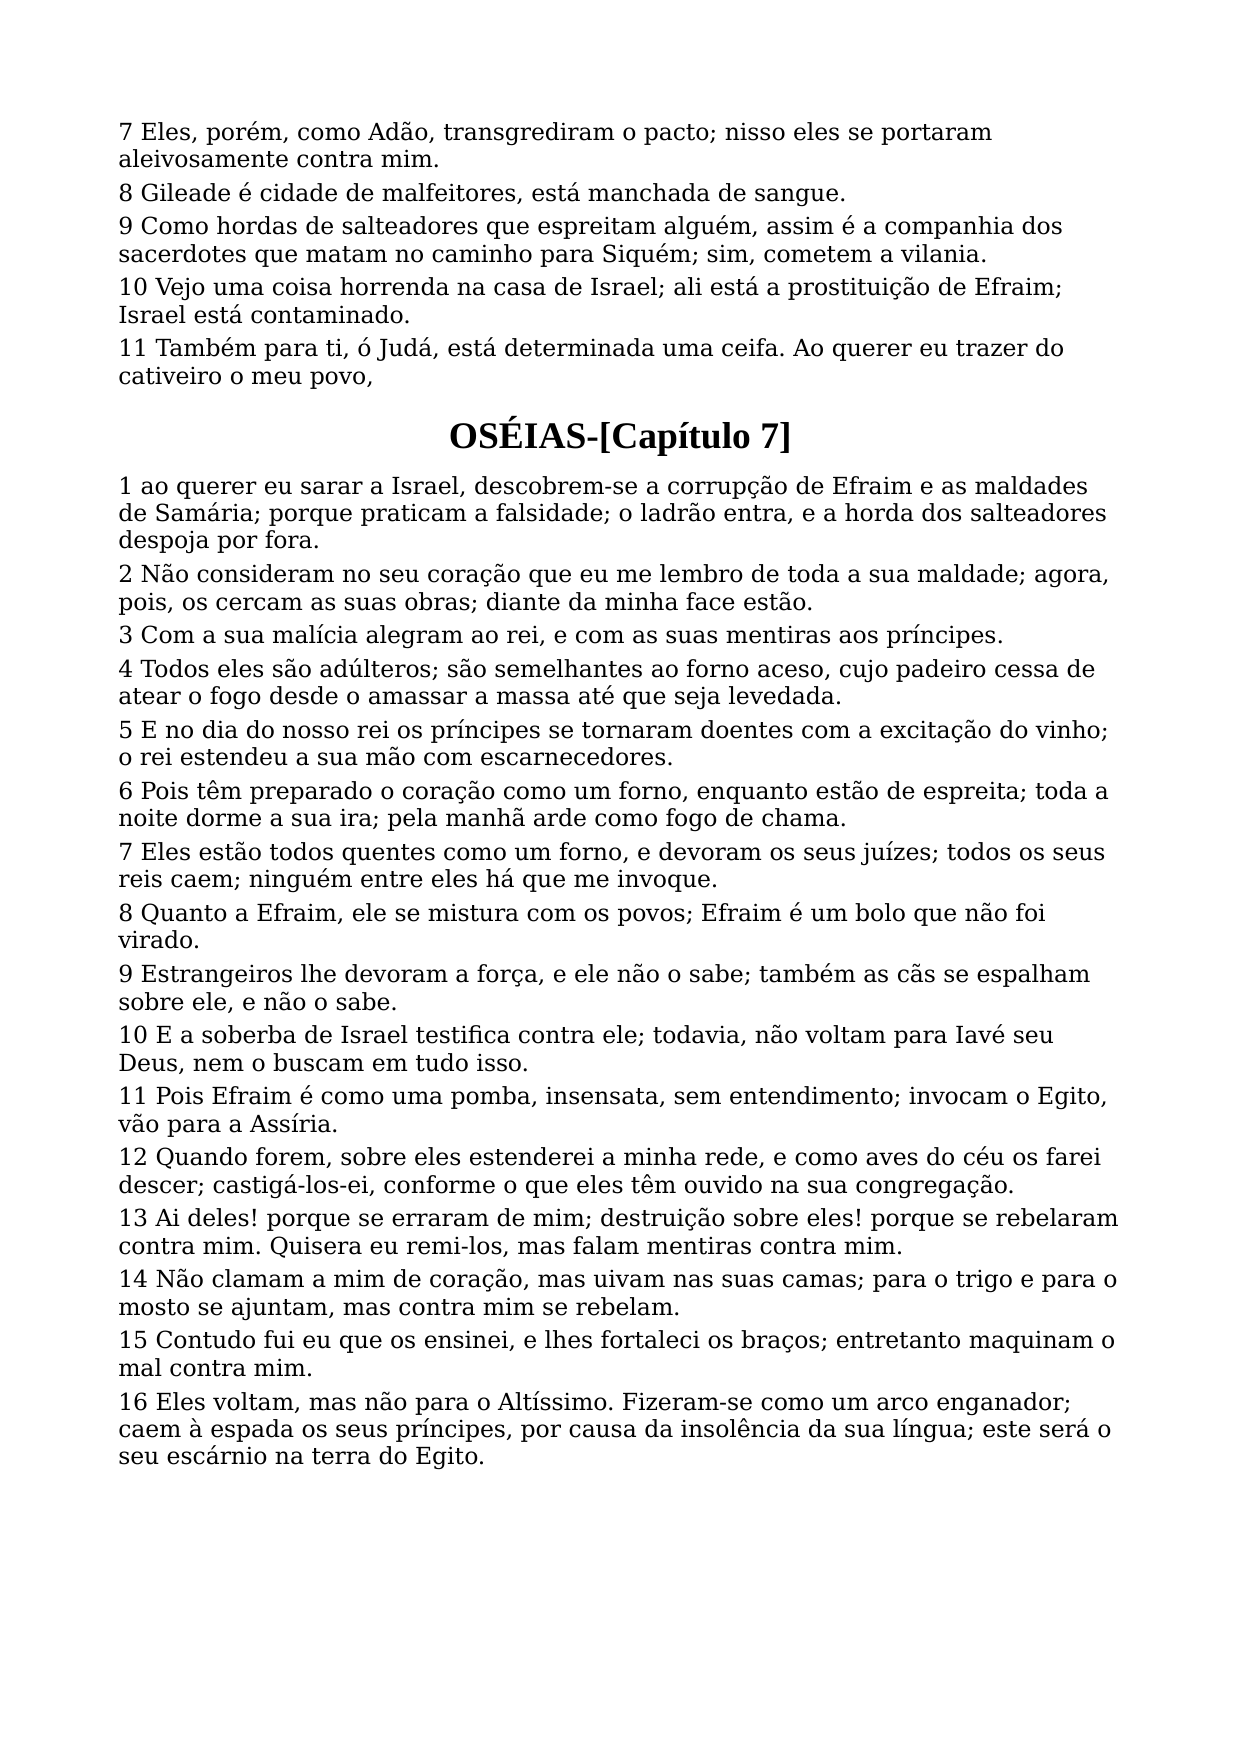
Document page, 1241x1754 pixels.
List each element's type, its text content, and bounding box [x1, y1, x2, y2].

text 15 Contudo fui eu que os ensinei, e lhes fortaleci os braços; entretanto maquinam o mal contra mim. [118, 1327, 1122, 1382]
text 8 Gileade é cidade de malfeitores, está manchada de sangue. [118, 179, 1122, 206]
text 1 ao querer eu sarar a Israel, descobrem-se a corrupção de Efraim e as maldades de Samária; porque praticam a falsidade; o ladrão entra, e a horda dos salteadores despoja por fora. [118, 472, 1122, 554]
text 13 Ai deles! porque se erraram de mim; destruição sobre eles! porque se rebelaram contra mim. Quisera eu remi-los, mas falam mentiras contra mim. [118, 1205, 1122, 1259]
text 12 Quando forem, sobre eles estenderei a minha rede, e como aves do céu os farei descer; castigá-los-ei, conforme o que eles têm ouvido na sua congregação. [118, 1144, 1122, 1198]
text 8 Quanto a Efraim, ele se mistura com os povos; Efraim é um bolo que não foi virado. [118, 900, 1122, 954]
subtitle OSÉIAS-[Capítulo 7] [118, 414, 1122, 457]
text 11 Também para ti, ó Judá, está determinada uma ceifa. Ao querer eu trazer do cativeiro o meu povo, [118, 335, 1122, 389]
text 5 E no dia do nosso rei os príncipes se tornaram doentes com a excitação do vinho; o rei estendeu a sua mão com escarnecedores. [118, 717, 1122, 771]
text 3 Com a sua malícia alegram ao rei, e com as suas mentiras aos príncipes. [118, 622, 1122, 649]
text 4 Todos eles são adúlteros; são semelhantes ao forno aceso, cujo padeiro cessa de atear o fogo desde o amassar a massa até que seja levedada. [118, 656, 1122, 710]
text 16 Eles voltam, mas não para o Altíssimo. Fizeram-se como um arco enganador; caem à espada os seus príncipes, por causa da insolência da sua língua; este será o seu escárnio na terra do Egito. [118, 1388, 1122, 1470]
text 14 Não clamam a mim de coração, mas uivam nas suas camas; para o trigo e para o mosto se ajuntam, mas contra mim se rebelam. [118, 1266, 1122, 1321]
text 9 Estrangeiros lhe devoram a força, e ele não o sabe; também as cãs se espalham sobre ele, e não o sabe. [118, 961, 1122, 1015]
text 11 Pois Efraim é como uma pomba, insensata, sem entendimento; invocam o Egito, vão para a Assíria. [118, 1083, 1122, 1137]
text 6 Pois têm preparado o coração como um forno, enquanto estão de espreita; toda a noite dorme a sua ira; pela manhã arde como fogo de chama. [118, 778, 1122, 832]
text 10 E a soberba de Israel testifica contra ele; todavia, não voltam para Iavé seu Deus, nem o buscam em tudo isso. [118, 1022, 1122, 1076]
text 10 Vejo uma coisa horrenda na casa de Israel; ali está a prostituição de Efraim; Israel está contaminado. [118, 274, 1122, 328]
text 2 Não consideram no seu coração que eu me lembro de toda a sua maldade; agora, pois, os cercam as suas obras; diante da minha face estão. [118, 561, 1122, 615]
text 9 Como hordas de salteadores que espreitam alguém, assim é a companhia dos sacerdotes que matam no caminho para Siquém; sim, cometem a vilania. [118, 213, 1122, 267]
text 7 Eles estão todos quentes como um forno, e devoram os seus juízes; todos os seus reis caem; ninguém entre eles há que me invoque. [118, 839, 1122, 893]
text 7 Eles, porém, como Adão, transgrediram o pacto; nisso eles se portaram aleivosamente contra mim. [118, 118, 1122, 173]
